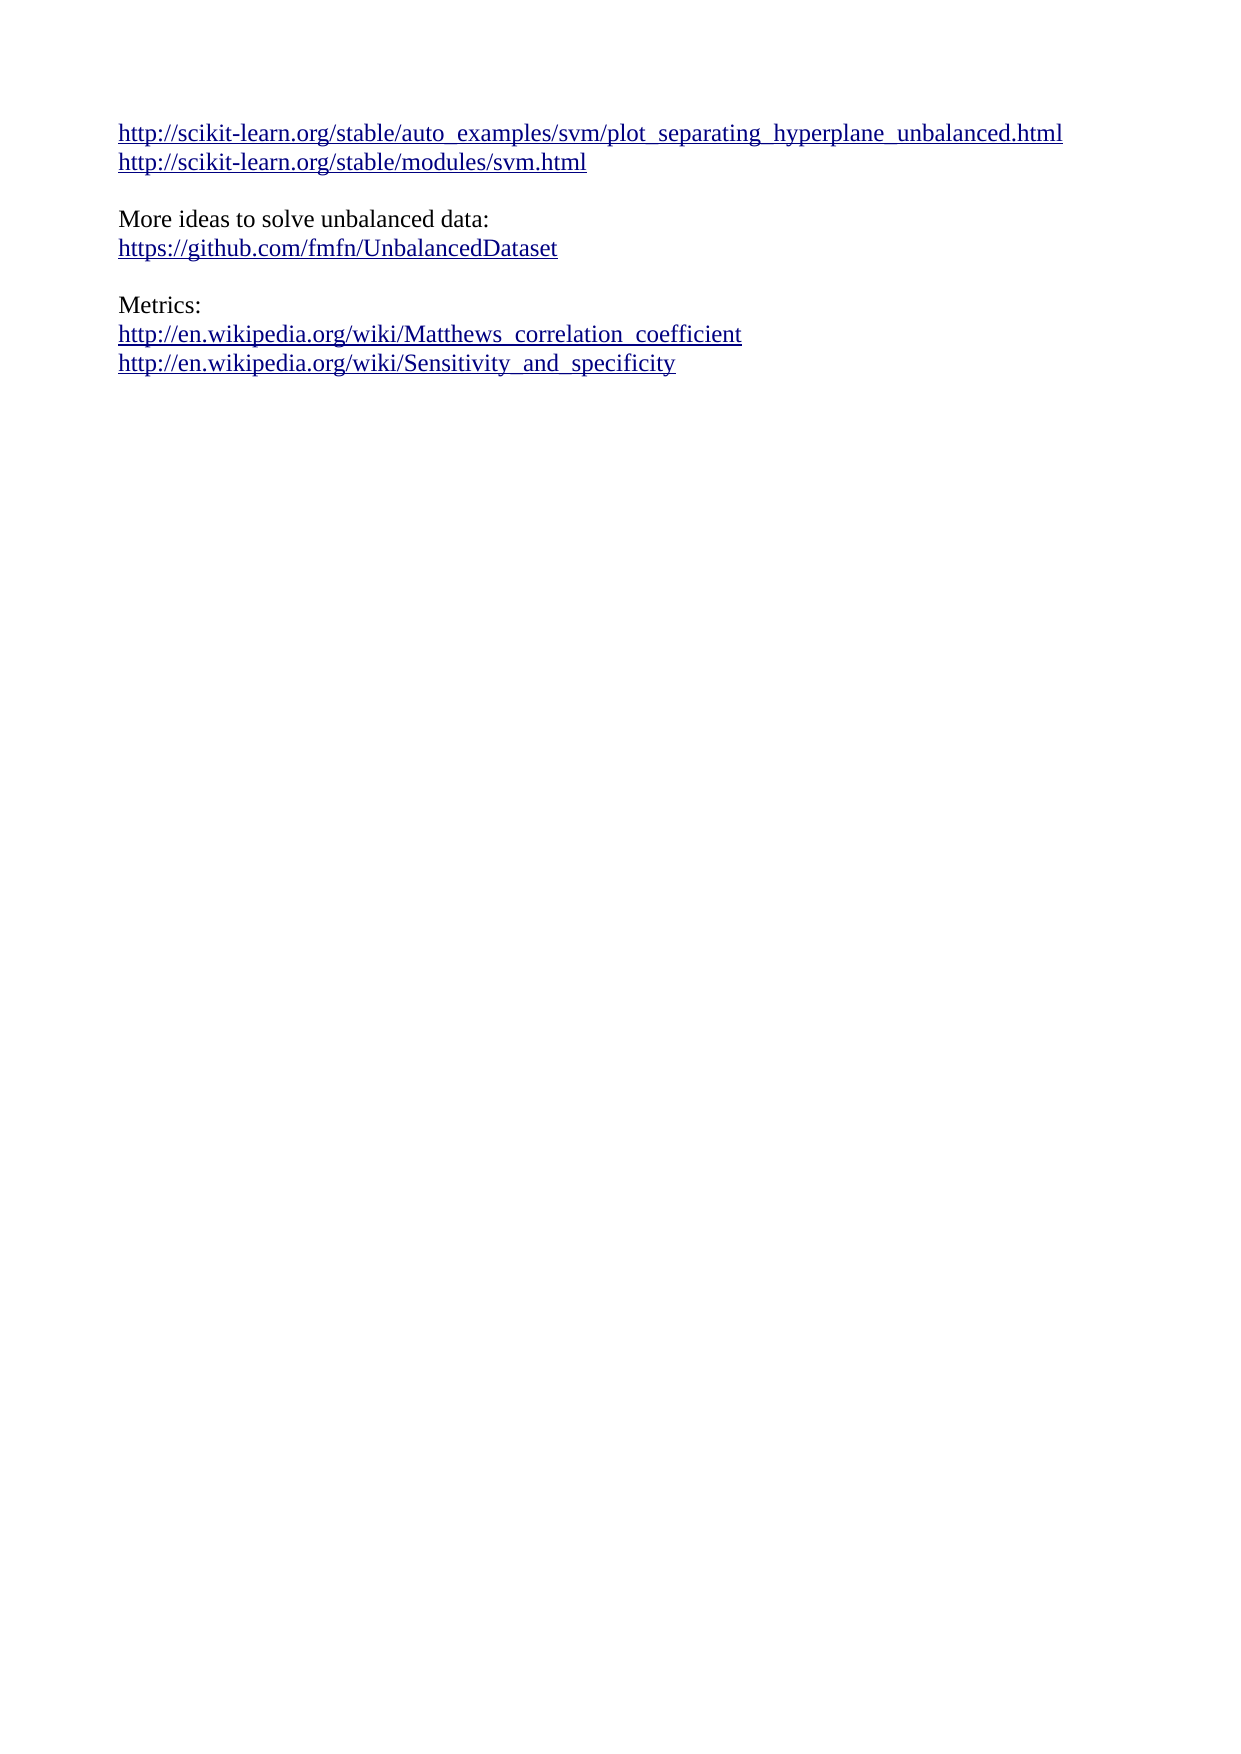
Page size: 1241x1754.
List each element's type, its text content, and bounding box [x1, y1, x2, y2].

text http://en.wikipedia.org/wiki/Matthews_correlation_coefficient [118, 319, 1122, 348]
text More ideas to solve unbalanced data: [118, 204, 1122, 233]
text http://scikit-learn.org/stable/modules/svm.html [118, 147, 1122, 176]
text http://en.wikipedia.org/wiki/Sensitivity_and_specificity [118, 348, 1122, 377]
text Metrics: [118, 291, 1122, 319]
text https://github.com/fmfn/UnbalancedDataset [118, 233, 1122, 262]
text http://scikit-learn.org/stable/auto_examples/svm/plot_separating_hyperplane_unbalanced.html [118, 118, 1122, 147]
